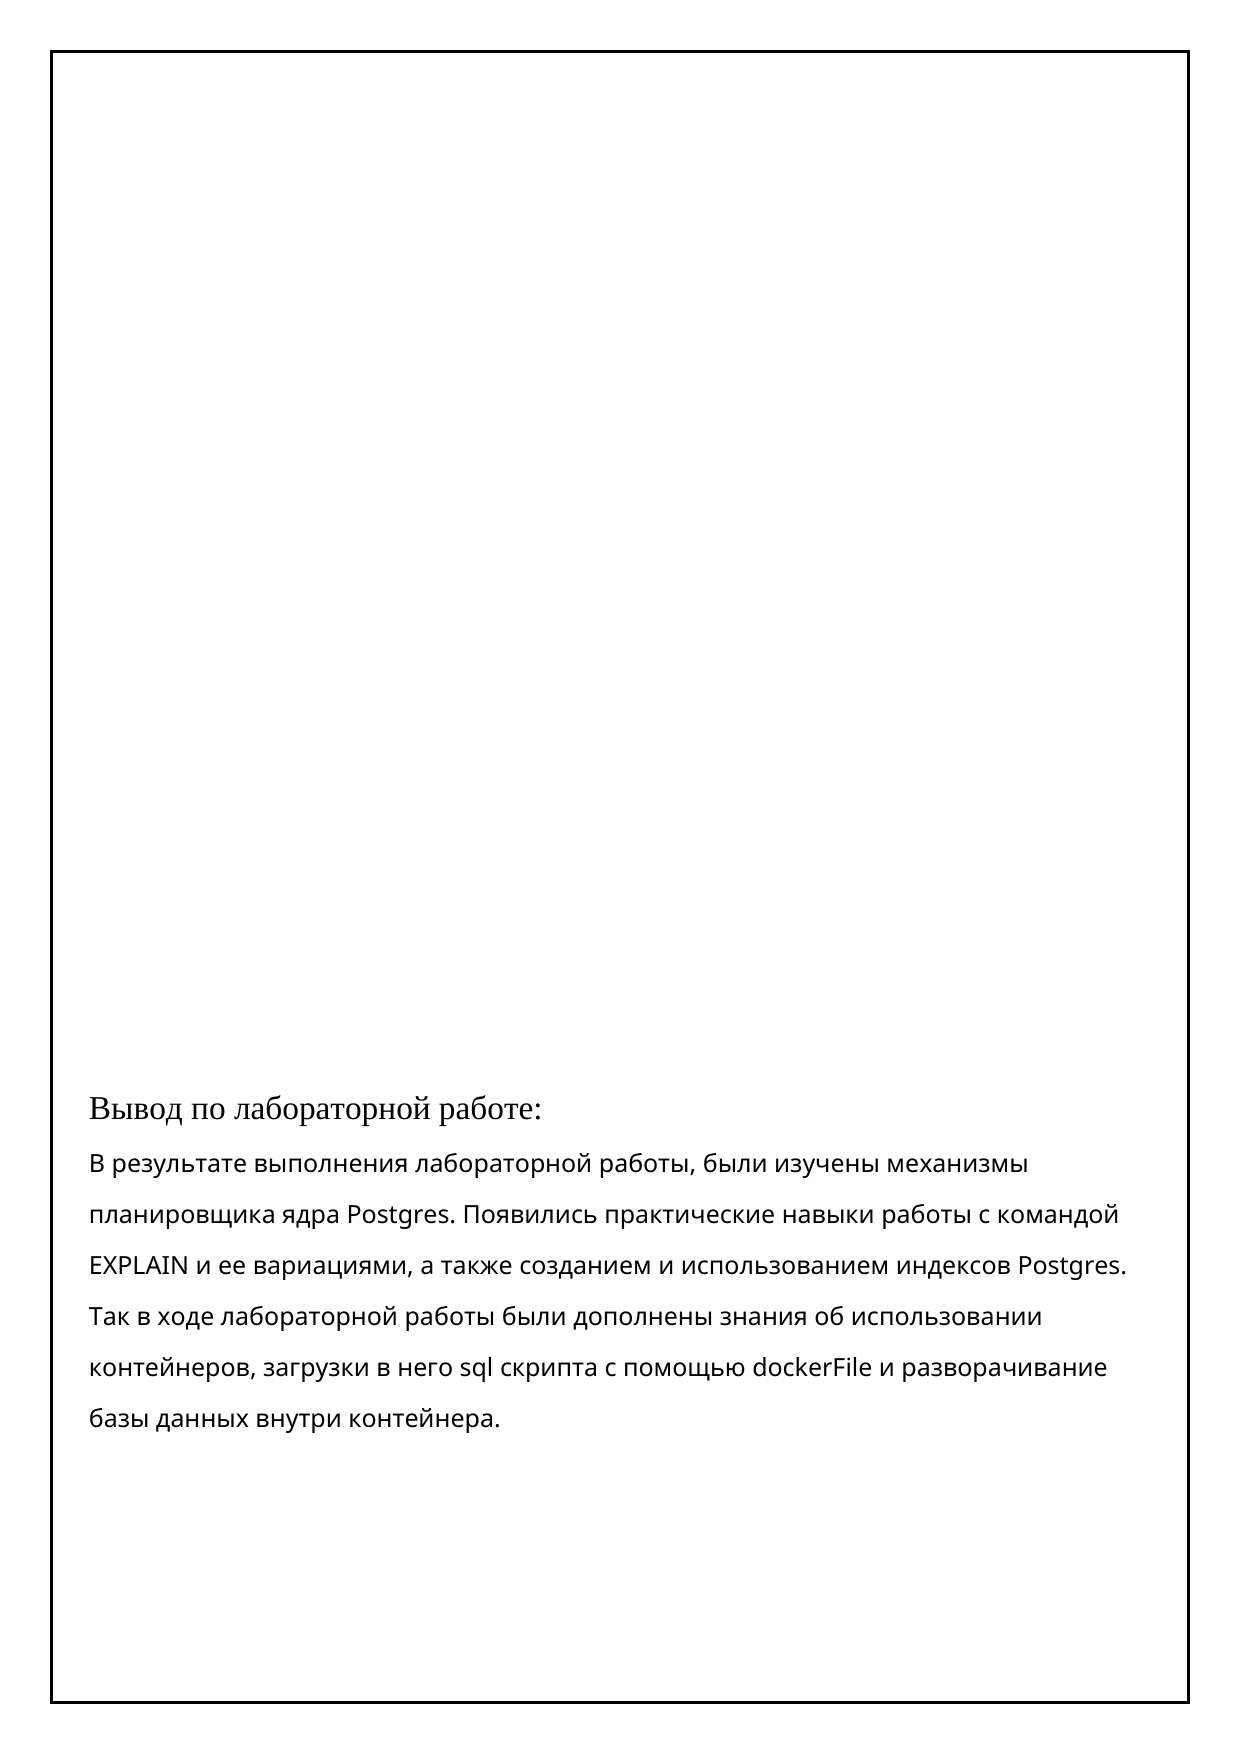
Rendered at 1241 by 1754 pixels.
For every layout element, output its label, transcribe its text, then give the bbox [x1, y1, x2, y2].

subtitle Вывод по лабораторной работе: [89, 1088, 1152, 1126]
text В результате выполнения лабораторной работы, были изучены механизмы планировщика ядра Postgres. Появились практические навыки работы с командой EXPLAIN и ее вариациями, а также созданием и использованием индексов Postgres. Так в ходе лабораторной работы были дополнены знания об использовании контейнеров, загрузки в него sql скрипта с помощью dockerFile и разворачивание базы данных внутри контейнера. [89, 1145, 1152, 1435]
